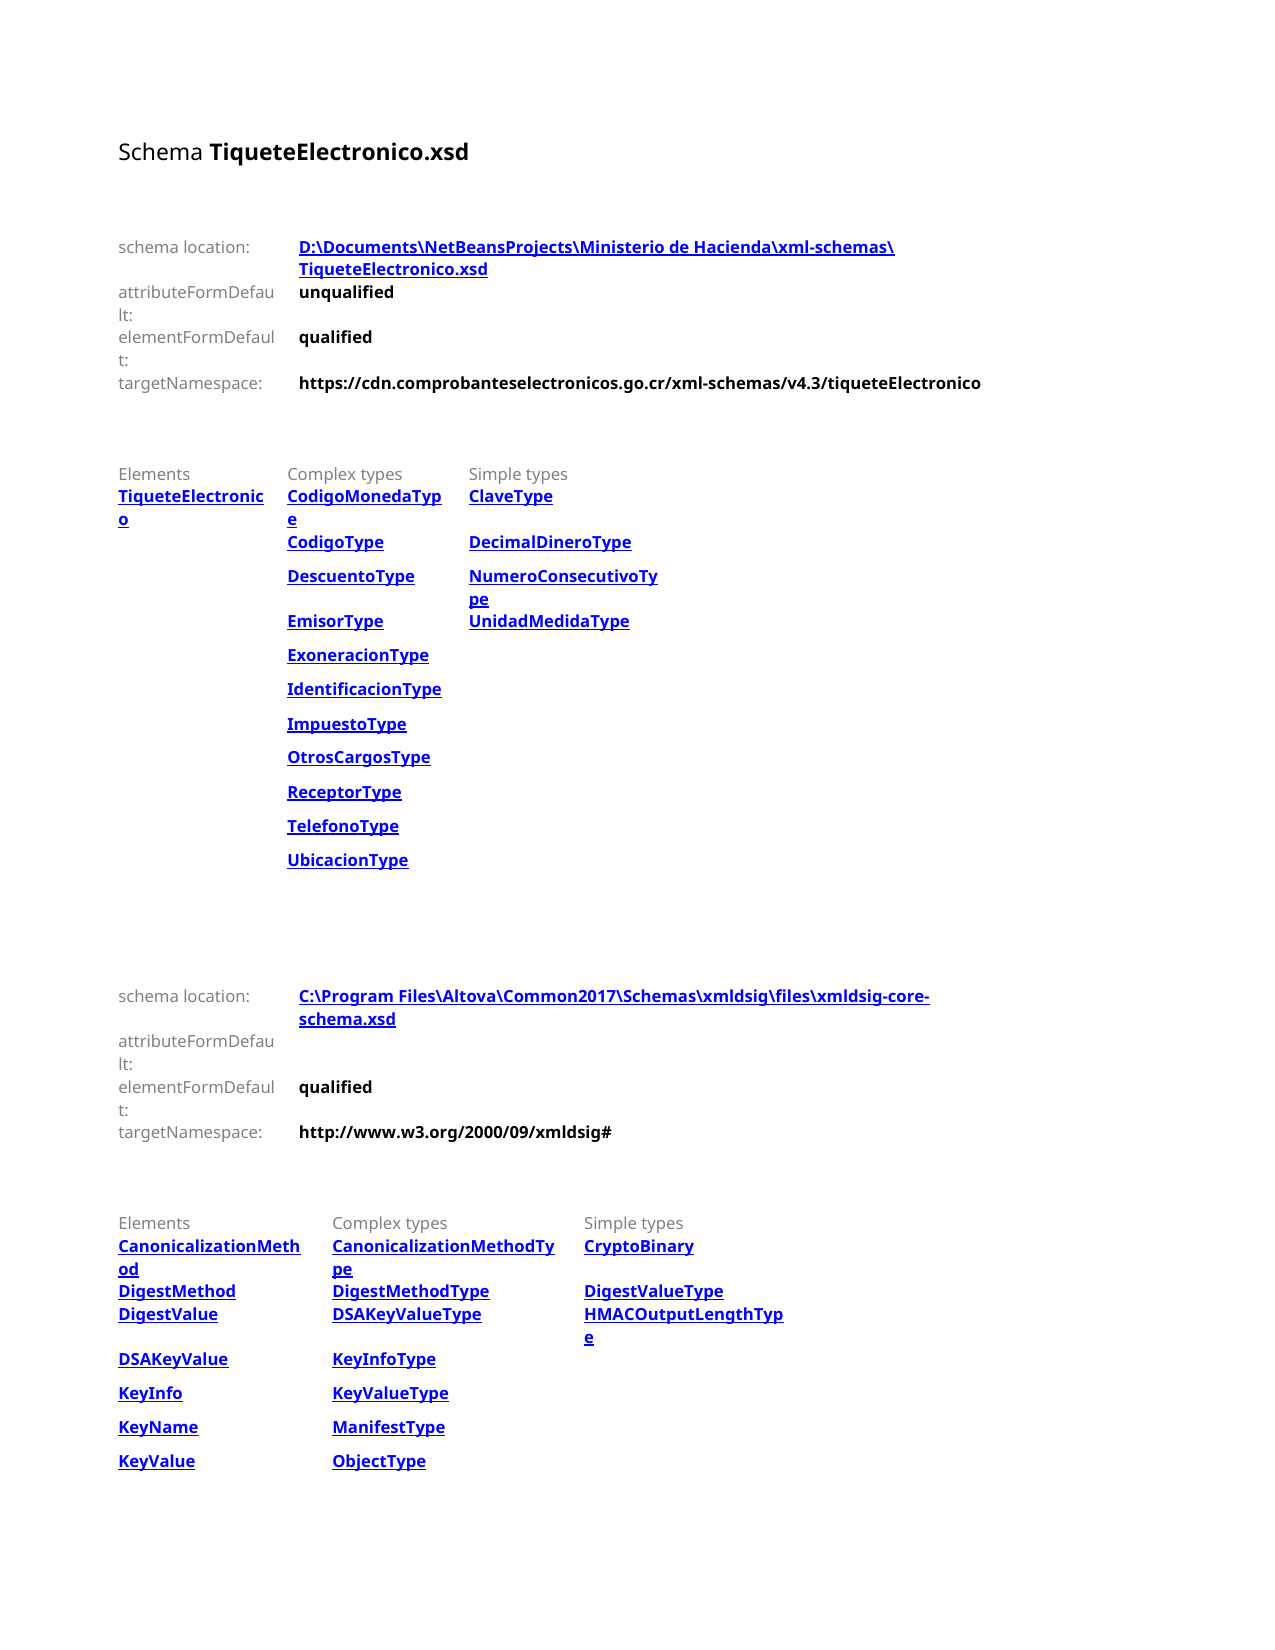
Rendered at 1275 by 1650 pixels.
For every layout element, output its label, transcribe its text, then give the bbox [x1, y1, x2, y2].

table_cell CodigoType [276, 530, 457, 564]
table_cell CryptoBinary [573, 1234, 795, 1280]
table_cell KeyName [107, 1416, 321, 1450]
table_cell [573, 1348, 795, 1382]
table_cell ImpuestoType [276, 712, 457, 746]
table_cell TiqueteElectronico [107, 485, 276, 530]
table_cell DigestMethod [107, 1280, 321, 1302]
table_cell qualified [288, 1075, 1005, 1121]
table_cell [457, 814, 678, 848]
table_header Complex types [276, 462, 457, 485]
text Schema TiqueteElectronico.xsd [118, 136, 1157, 167]
table_cell CodigoMonedaType [276, 485, 457, 530]
table_cell KeyValueType [321, 1382, 573, 1416]
table_header schema location: [107, 235, 287, 281]
table_cell ClaveType [457, 485, 678, 530]
table_cell NumeroConsecutivoType [457, 565, 678, 610]
table_header Complex types [321, 1212, 573, 1234]
table_cell HMACOutputLengthType [573, 1303, 795, 1348]
table_cell [107, 610, 276, 644]
table_cell EmisorType [276, 610, 457, 644]
table_cell unqualified [288, 281, 1050, 326]
table_cell KeyInfoType [321, 1348, 573, 1382]
table_cell ManifestType [321, 1416, 573, 1450]
table_cell [107, 1144, 287, 1178]
table_cell [288, 1144, 1005, 1178]
table_cell DescuentoType [276, 565, 457, 610]
table_cell [288, 394, 1050, 428]
table_cell [107, 814, 276, 848]
table_cell DSAKeyValueType [321, 1303, 573, 1348]
table_cell [107, 565, 276, 610]
table_cell [288, 1030, 1005, 1075]
table_cell [107, 678, 276, 712]
table_header Simple types [457, 462, 678, 485]
table_cell DigestValueType [573, 1280, 795, 1302]
table_header D:\Documents\NetBeansProjects\Ministerio de Hacienda\xml-schemas\TiqueteElectronico.xsd [288, 235, 1050, 281]
table_cell https://cdn.comprobanteselectronicos.go.cr/xml-schemas/v4.3/tiqueteElectronico [288, 371, 1050, 394]
table_cell DigestValue [107, 1303, 321, 1348]
table_cell [457, 712, 678, 746]
table_cell [573, 1450, 795, 1484]
table_cell [457, 644, 678, 678]
table_cell TelefonoType [276, 814, 457, 848]
table_cell KeyInfo [107, 1382, 321, 1416]
table_cell [107, 746, 276, 780]
table_cell [457, 848, 678, 882]
table_cell [107, 848, 276, 882]
table_cell [107, 530, 276, 564]
table_cell [457, 780, 678, 814]
table_cell http://www.w3.org/2000/09/xmldsig# [288, 1121, 1005, 1143]
table_cell IdentificacionType [276, 678, 457, 712]
table_cell [107, 712, 276, 746]
table_cell attributeFormDefault: [107, 281, 287, 326]
table_cell UnidadMedidaType [457, 610, 678, 644]
table_cell UbicacionType [276, 848, 457, 882]
table_cell elementFormDefault: [107, 1075, 287, 1121]
table_cell ObjectType [321, 1450, 573, 1484]
table_cell [107, 780, 276, 814]
table_cell [457, 678, 678, 712]
table_cell DigestMethodType [321, 1280, 573, 1302]
table_cell ExoneracionType [276, 644, 457, 678]
table_cell elementFormDefault: [107, 326, 287, 371]
table_cell DecimalDineroType [457, 530, 678, 564]
table_cell attributeFormDefault: [107, 1030, 287, 1075]
table_cell [457, 746, 678, 780]
table_header Simple types [573, 1212, 795, 1234]
table_cell DSAKeyValue [107, 1348, 321, 1382]
table_header schema location: [107, 985, 287, 1030]
table_cell [573, 1416, 795, 1450]
table_cell CanonicalizationMethod [107, 1234, 321, 1280]
table_cell OtrosCargosType [276, 746, 457, 780]
table_header Elements [107, 1212, 321, 1234]
table_header Elements [107, 462, 276, 485]
table_cell targetNamespace: [107, 1121, 287, 1143]
table_cell qualified [288, 326, 1050, 371]
table_cell CanonicalizationMethodType [321, 1234, 573, 1280]
table_cell targetNamespace: [107, 371, 287, 394]
table_cell KeyValue [107, 1450, 321, 1484]
table_cell [107, 394, 287, 428]
table_cell ReceptorType [276, 780, 457, 814]
table_cell [573, 1382, 795, 1416]
table_header C:\Program Files\Altova\Common2017\Schemas\xmldsig\files\xmldsig-core-schema.xsd [288, 985, 1005, 1030]
table_cell [107, 644, 276, 678]
